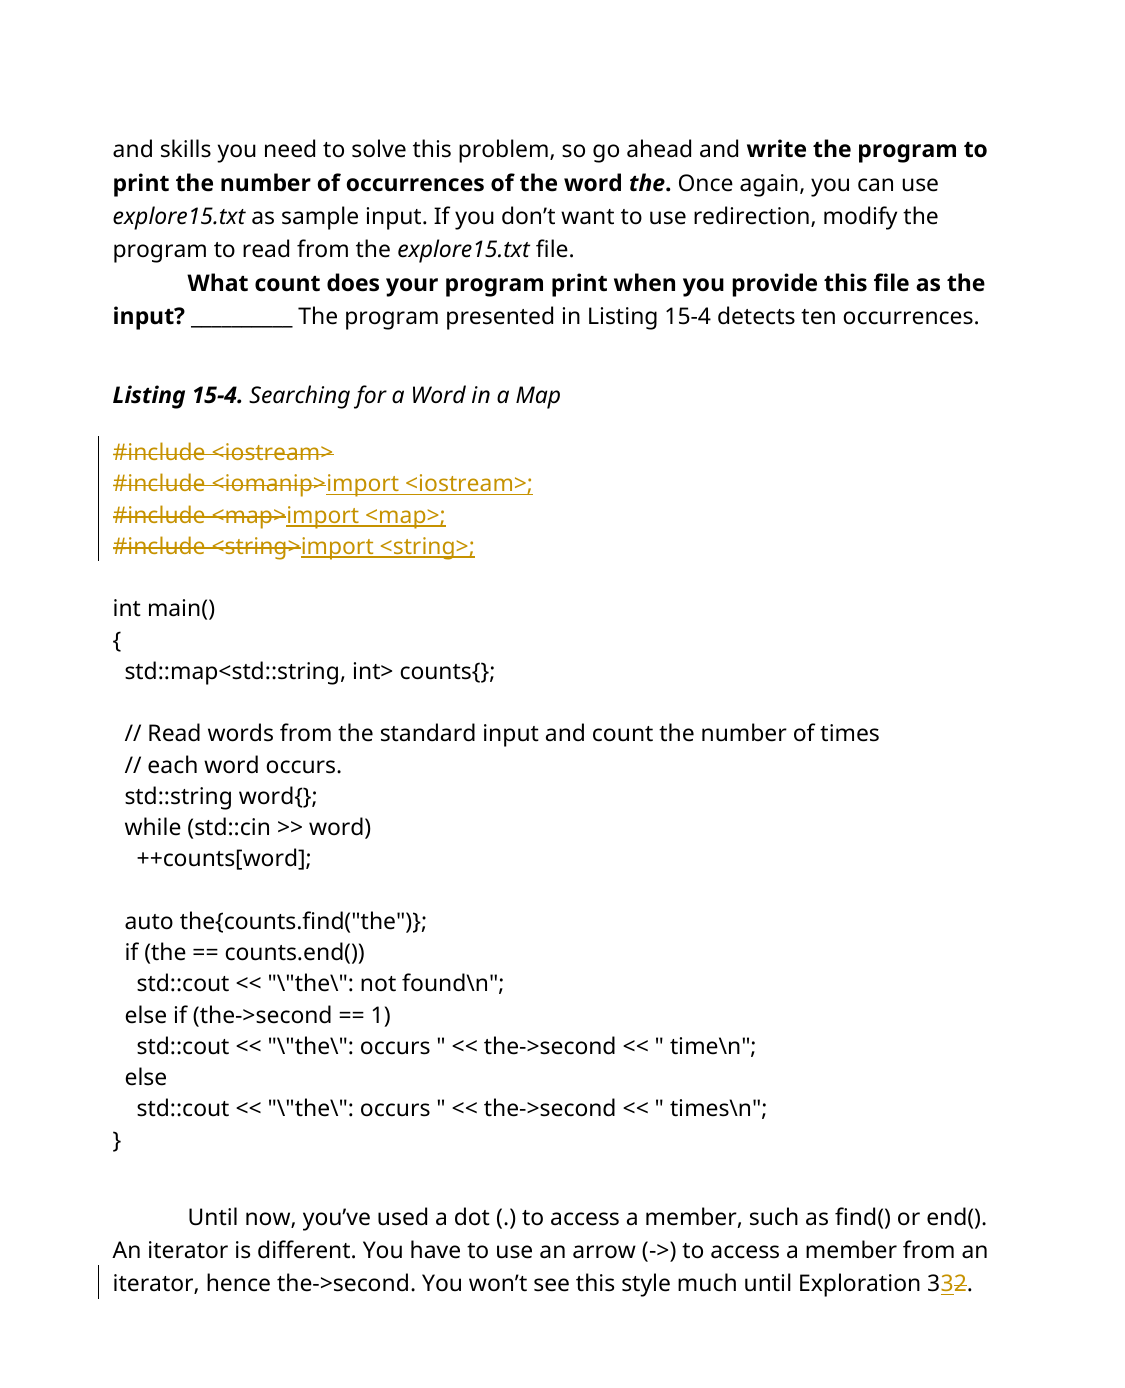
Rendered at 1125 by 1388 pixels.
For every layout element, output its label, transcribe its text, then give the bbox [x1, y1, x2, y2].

text while (std::cin >> word) [112, 811, 1012, 842]
text { [112, 623, 1012, 655]
text std::cout << "\"the\": occurs " << the->second << " times\n"; [112, 1092, 1012, 1123]
text and skills you need to solve this problem, so go ahead and write the program to print the number of occurrences of the word the. Once again, you can use explore15.txt as sample input. If you don’t want to use redirection, modify the program to read from the explore15.txt file. [112, 131, 1012, 265]
text Until now, you’ve used a dot (.) to access a member, such as find() or end(). An iterator is different. You have to use an arrow (->) to access a member from an iterator, hence the->second. You won’t see this style much until Exploration 33. [112, 1198, 1012, 1298]
text ++counts[word]; [112, 842, 1012, 873]
text else if (the->second == 1) [112, 998, 1012, 1030]
text Listing 15-4. Searching for a Word in a Map [112, 379, 1012, 411]
text // each word occurs. [112, 748, 1012, 780]
text if (the == counts.end()) [112, 936, 1012, 967]
text else [112, 1061, 1012, 1092]
text import <iostream>; [112, 436, 1012, 467]
text std::map<std::string, int> counts{}; [112, 655, 1012, 686]
text import <map>; [112, 498, 1012, 530]
text What count does your program print when you provide this file as the input? __________ The program presented in Listing 15-4 detects ten occurrences. [112, 265, 1012, 331]
text std::string word{}; [112, 780, 1012, 811]
text std::cout << "\"the\": occurs " << the->second << " time\n"; [112, 1030, 1012, 1061]
text std::cout << "\"the\": not found\n"; [112, 967, 1012, 998]
text // Read words from the standard input and count the number of times [112, 717, 1012, 748]
text int main() [112, 592, 1012, 623]
text import <string>; [112, 530, 1012, 561]
text auto the{counts.find("the")}; [112, 905, 1012, 936]
text } [112, 1123, 1012, 1155]
